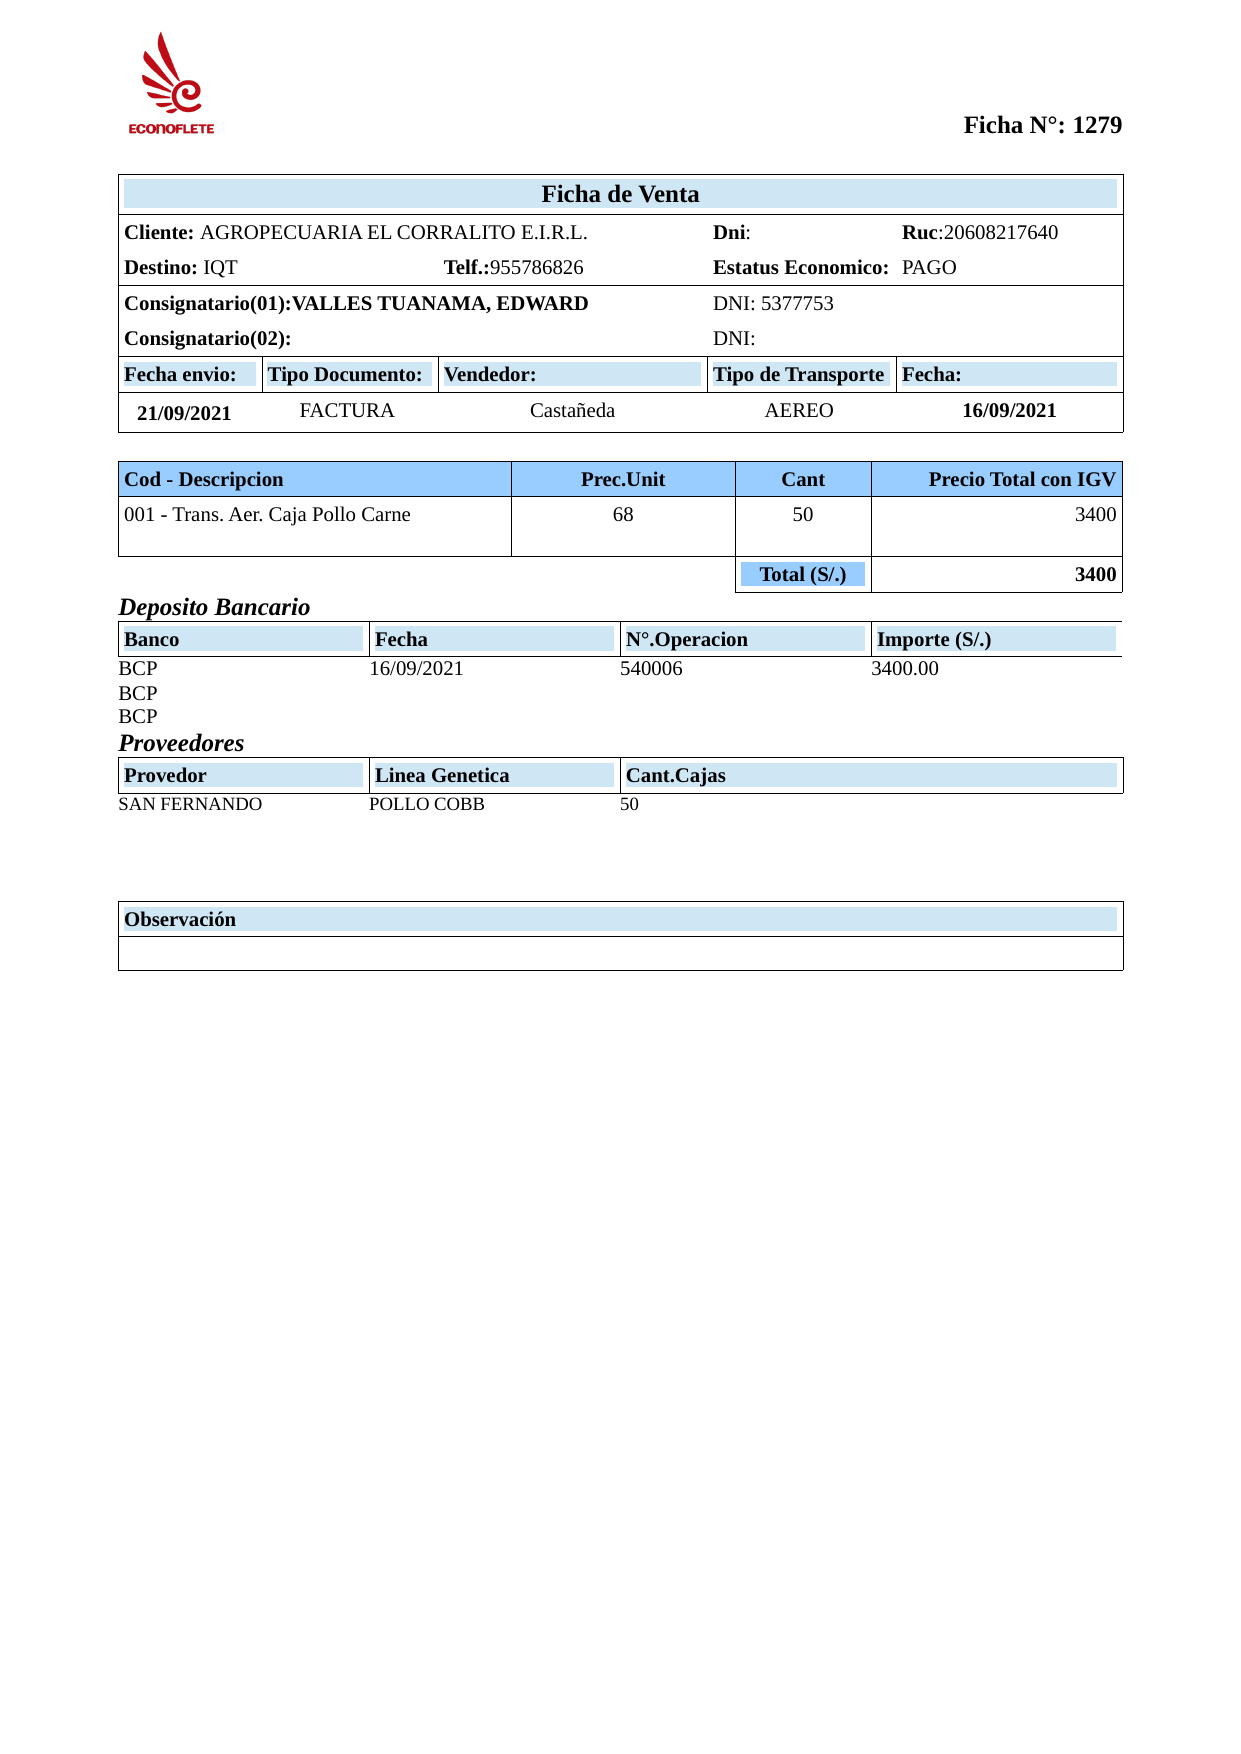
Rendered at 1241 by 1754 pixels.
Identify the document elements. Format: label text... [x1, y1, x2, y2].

table_cell 50 [620, 794, 1123, 814]
table_cell Fecha: [897, 357, 1123, 392]
table_cell DNI: [707, 321, 1123, 356]
table_cell PAGO [896, 249, 1123, 285]
table_cell [871, 680, 1122, 704]
table_header Linea Genetica [370, 758, 620, 793]
table_cell DNI: 5377753 [707, 286, 1123, 321]
table_cell Total (S/.) [736, 557, 871, 592]
table_header Fecha [370, 622, 620, 656]
table_header Prec.Unit [512, 462, 735, 496]
table_cell Vendedor: [439, 357, 707, 392]
table_cell Tipo de Transporte [708, 357, 896, 392]
table_cell [511, 557, 735, 592]
table_cell [118, 815, 369, 836]
table_header Observación [119, 902, 1123, 936]
table_cell 001 - Trans. Aer. Caja Pollo Carne [119, 497, 511, 556]
table_cell FACTURA [262, 393, 438, 432]
table_cell 50 [736, 497, 871, 556]
table_cell 16/09/2021 [369, 657, 620, 680]
text Deposito Bancario [118, 592, 1122, 621]
table_cell 68 [512, 497, 735, 556]
table_header Banco [119, 622, 369, 656]
table_header N°.Operacion [621, 622, 871, 656]
table_cell 16/09/2021 [896, 393, 1123, 432]
table_cell Telf.:955786826 [438, 249, 707, 285]
table_cell [620, 705, 871, 728]
table_cell [871, 705, 1122, 728]
table_cell [369, 836, 620, 858]
table_cell [369, 858, 620, 879]
table_cell [118, 879, 369, 901]
table_cell Castañeda [438, 393, 707, 432]
table_cell POLLO COBB [369, 794, 620, 814]
table_header Importe (S/.) [872, 622, 1122, 656]
table_cell [620, 836, 1123, 858]
table_header Cant [736, 462, 871, 496]
table_cell Estatus Economico: [707, 249, 896, 285]
table_cell 3400 [872, 557, 1122, 592]
table_cell Ruc:20608217640 [896, 215, 1123, 249]
table_cell AEREO [707, 393, 896, 432]
table_header Cod - Descripcion [119, 462, 511, 496]
table_cell 3400 [872, 497, 1122, 556]
table_cell [118, 836, 369, 858]
table_cell [369, 680, 620, 704]
table_cell [118, 557, 511, 592]
table_header Provedor [119, 758, 369, 793]
table_cell BCP [118, 680, 369, 704]
table_cell [119, 937, 1123, 969]
table_cell BCP [118, 705, 369, 728]
table_cell [369, 879, 620, 901]
table_cell [620, 879, 1123, 901]
table_header Ficha de Venta [119, 175, 1123, 214]
table_cell Fecha envio: [119, 357, 262, 392]
table_header Precio Total con IGV [872, 462, 1122, 496]
table_cell Tipo Documento: [263, 357, 438, 392]
table_cell BCP [118, 657, 369, 680]
table_cell [118, 858, 369, 879]
table_cell Dni: [707, 215, 896, 249]
table_cell [369, 705, 620, 728]
table_header Cant.Cajas [621, 758, 1123, 793]
text Proveedores [118, 728, 1122, 757]
table_cell Consignatario(02): [119, 321, 707, 356]
table_cell Cliente: AGROPECUARIA EL CORRALITO E.I.R.L. [119, 215, 707, 249]
table_cell [620, 815, 1123, 836]
table_cell 540006 [620, 657, 871, 680]
table_cell SAN FERNANDO [118, 794, 369, 814]
table_cell 21/09/2021 [119, 393, 262, 432]
table_cell [620, 680, 871, 704]
table_cell 3400.00 [871, 657, 1122, 680]
table_cell Consignatario(01):VALLES TUANAMA, EDWARD [119, 286, 707, 321]
table_cell [369, 815, 620, 836]
table_cell Destino: IQT [119, 249, 438, 285]
table_cell [620, 858, 1123, 879]
picture [118, 31, 225, 134]
